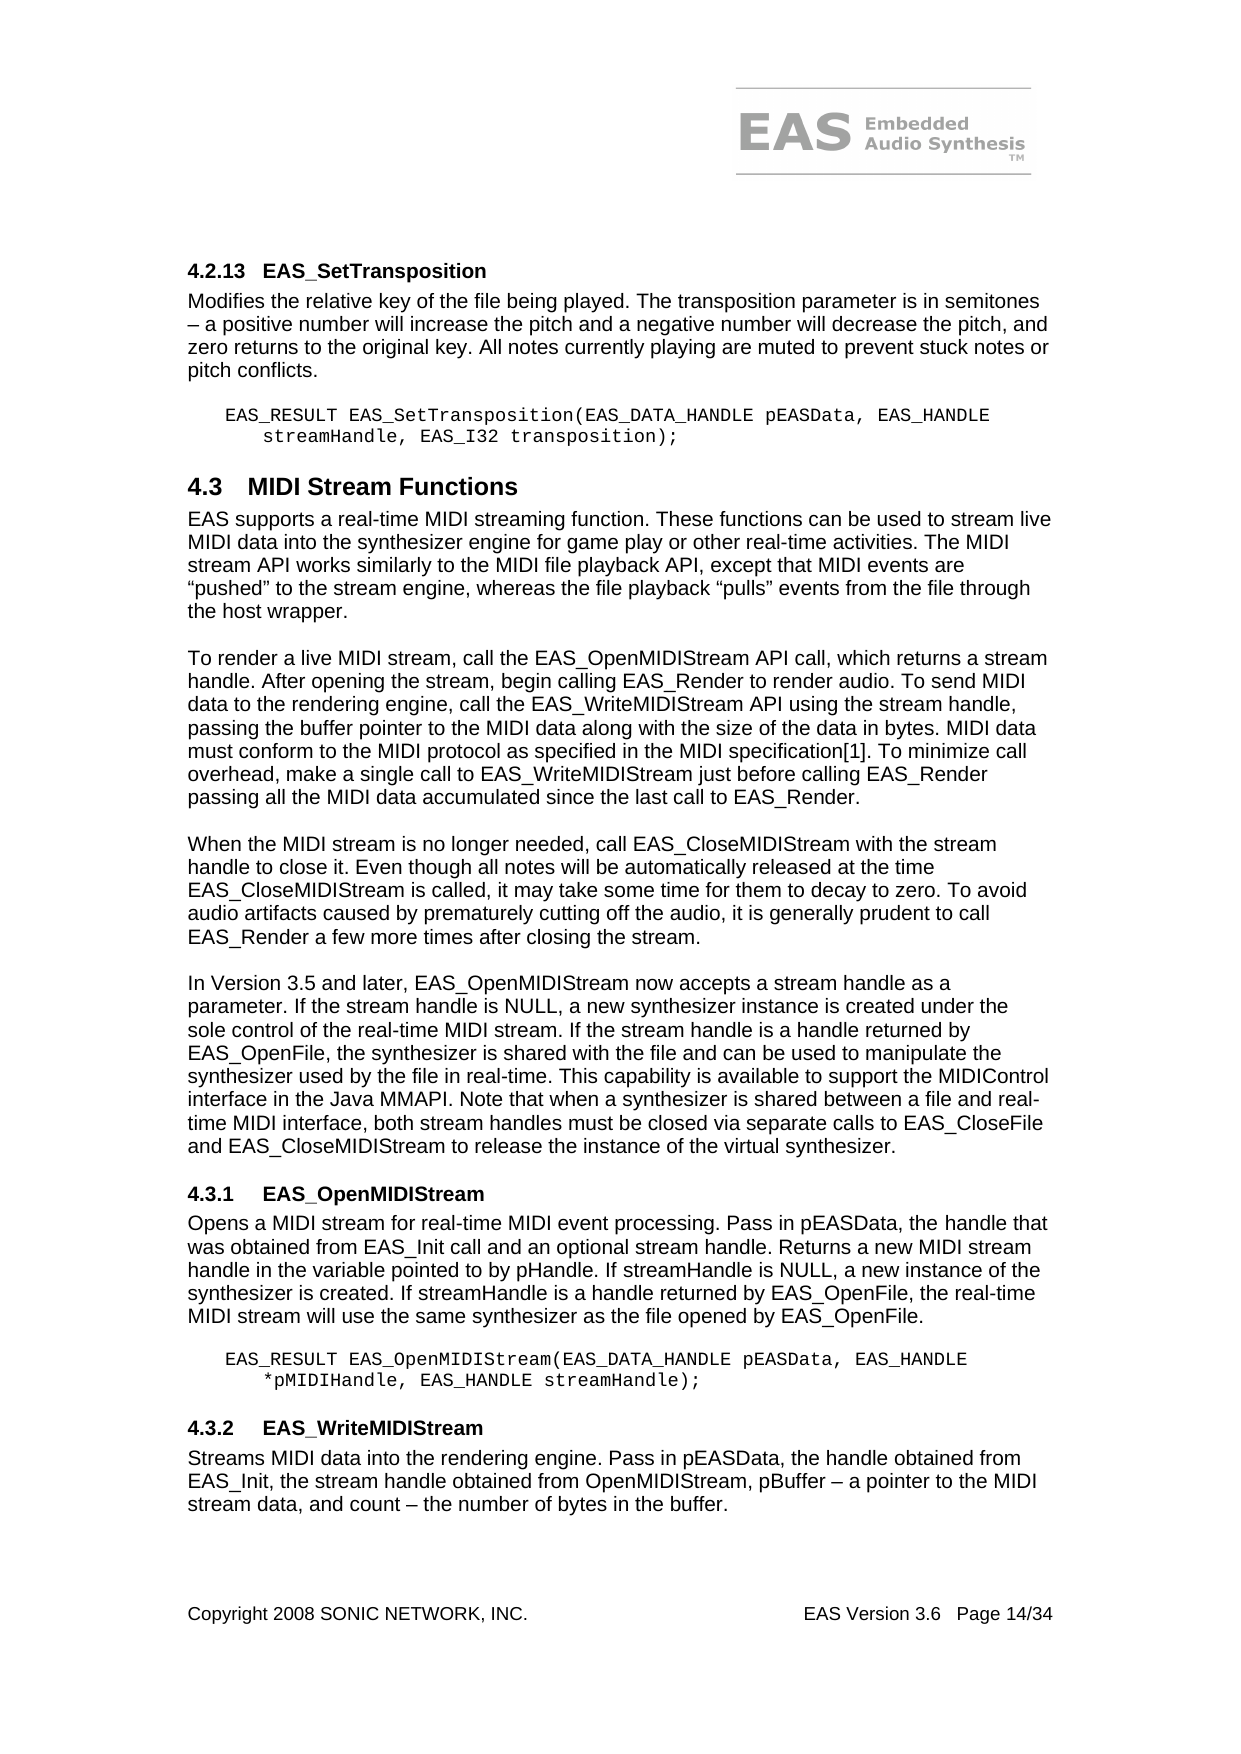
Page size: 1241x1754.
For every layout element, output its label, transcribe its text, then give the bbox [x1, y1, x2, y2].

text Streams MIDI data into the rendering engine. Pass in pEASData, the handle obtained from EAS_Init, the stream handle obtained from OpenMIDIStream, pBuffer – a pointer to the MIDI stream data, and count – the number of bytes in the buffer. [187, 1446, 1053, 1516]
subtitle MIDI Stream Functions [187, 473, 1053, 501]
text Opens a MIDI stream for real-time MIDI event processing. Pass in pEASData, the handle that was obtained from EAS_Init call and an optional stream handle. Returns a new MIDI stream handle in the variable pointed to by pHandle. If streamHandle is NULL, a new instance of the synthesizer is created. If streamHandle is a handle returned by EAS_OpenFile, the real-time MIDI stream will use the same synthesizer as the file opened by EAS_OpenFile. [187, 1212, 1053, 1328]
text When the MIDI stream is no longer needed, call EAS_CloseMIDIStream with the stream handle to close it. Even though all notes will be automatically released at the time EAS_CloseMIDIStream is called, it may take some time for them to decay to zero. To avoid audio artifacts caused by prematurely cutting off the audio, it is generally prudent to call EAS_Render a few more times after closing the stream. [187, 832, 1053, 948]
subtitle EAS_OpenMIDIStream [187, 1182, 1053, 1206]
text To render a live MIDI stream, call the EAS_OpenMIDIStream API call, which returns a stream handle. After opening the stream, begin calling EAS_Render to render audio. To send MIDI data to the rendering engine, call the EAS_WriteMIDIStream API using the stream handle, passing the buffer pointer to the MIDI data along with the size of the data in bytes. MIDI data must conform to the MIDI protocol as specified in the MIDI specification[1]. To minimize call overhead, make a single call to EAS_WriteMIDIStream just before calling EAS_Render passing all the MIDI data accumulated since the last call to EAS_Render. [187, 646, 1053, 809]
picture [732, 84, 1037, 181]
text EAS supports a real-time MIDI streaming function. These functions can be used to stream live MIDI data into the synthesizer engine for game play or other real-time activities. The MIDI stream API works similarly to the MIDI file playback API, except that MIDI events are “pushed” to the stream engine, whereas the file playback “pulls” events from the file through the host wrapper. [187, 507, 1053, 623]
text EAS_RESULT EAS_SetTransposition(EAS_DATA_HANDLE pEASData, EAS_HANDLE streamHandle, EAS_I32 transposition); [225, 405, 1053, 448]
text Modifies the relative key of the file being played. The transposition parameter is in semitones – a positive number will increase the pitch and a negative number will decrease the pitch, and zero returns to the original key. All notes currently playing are muted to prevent stuck notes or pitch conflicts. [187, 289, 1053, 382]
text In Version 3.5 and later, EAS_OpenMIDIStream now accepts a stream handle as a parameter. If the stream handle is NULL, a new synthesizer instance is created under the sole control of the real-time MIDI stream. If the stream handle is a handle returned by EAS_OpenFile, the synthesizer is shared with the file and can be used to manipulate the synthesizer used by the file in real-time. This capability is available to support the MIDIControl interface in the Java MMAPI. Note that when a synthesizer is shared between a file and real-time MIDI interface, both stream handles must be closed via separate calls to EAS_CloseFile and EAS_CloseMIDIStream to release the instance of the virtual synthesizer. [187, 972, 1053, 1157]
text EAS_RESULT EAS_OpenMIDIStream(EAS_DATA_HANDLE pEASData, EAS_HANDLE *pMIDIHandle, EAS_HANDLE streamHandle); [225, 1349, 1053, 1392]
subtitle EAS_SetTransposition [187, 260, 1053, 283]
subtitle EAS_WriteMIDIStream [187, 1417, 1053, 1440]
